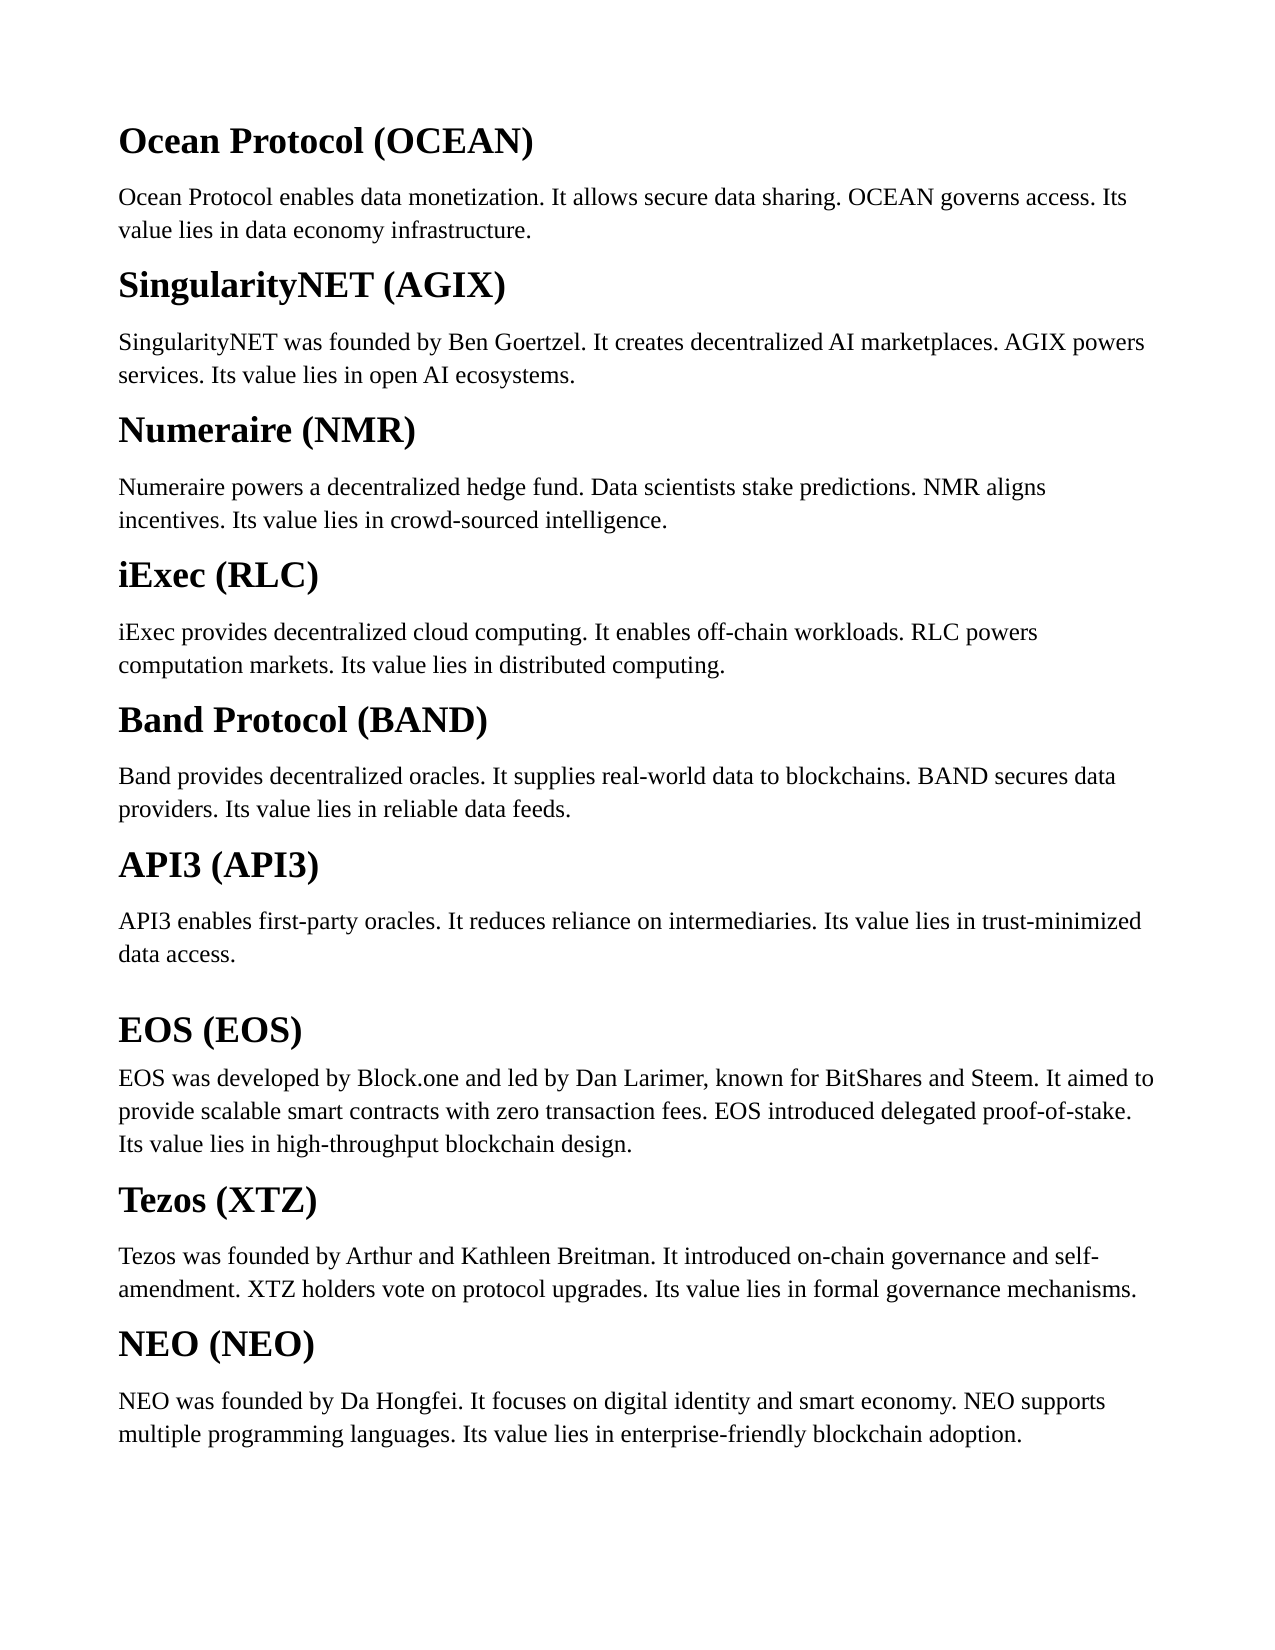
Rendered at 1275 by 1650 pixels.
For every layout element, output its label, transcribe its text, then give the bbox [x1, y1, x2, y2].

text iExec provides decentralized cloud computing. It enables off-chain workloads. RLC powers computation markets. Its value lies in distributed computing. [118, 617, 1157, 678]
text Ocean Protocol enables data monetization. It allows secure data sharing. OCEAN governs access. Its value lies in data economy infrastructure. [118, 182, 1157, 244]
subtitle Ocean Protocol (OCEAN) [118, 118, 1157, 161]
subtitle NEO (NEO) [118, 1322, 1157, 1365]
subtitle Numeraire (NMR) [118, 408, 1157, 451]
text EOS was developed by Block.one and led by Dan Larimer, known for BitShares and Steem. It aimed to provide scalable smart contracts with zero transaction fees. EOS introduced delegated proof-of-stake. Its value lies in high-throughput blockchain design. [118, 1063, 1157, 1158]
subtitle Tezos (XTZ) [118, 1177, 1157, 1220]
subtitle Band Protocol (BAND) [118, 697, 1157, 740]
subtitle API3 (API3) [118, 842, 1157, 885]
subtitle EOS (EOS) [118, 1008, 1157, 1051]
text Band provides decentralized oracles. It supplies real-world data to blockchains. BAND secures data providers. Its value lies in reliable data feeds. [118, 761, 1157, 823]
text SingularityNET was founded by Ben Goertzel. It creates decentralized AI marketplaces. AGIX powers services. Its value lies in open AI ecosystems. [118, 327, 1157, 389]
text NEO was founded by Da Hongfei. It focuses on digital identity and smart economy. NEO supports multiple programming languages. Its value lies in enterprise-friendly blockchain adoption. [118, 1386, 1157, 1448]
subtitle SingularityNET (AGIX) [118, 263, 1157, 306]
text Tezos was founded by Arthur and Kathleen Breitman. It introduced on-chain governance and self-amendment. XTZ holders vote on protocol upgrades. Its value lies in formal governance mechanisms. [118, 1241, 1157, 1303]
text API3 enables first-party oracles. It reduces reliance on intermediaries. Its value lies in trust-minimized data access. [118, 906, 1157, 968]
subtitle iExec (RLC) [118, 552, 1157, 596]
text Numeraire powers a decentralized hedge fund. Data scientists stake predictions. NMR aligns incentives. Its value lies in crowd-sourced intelligence. [118, 472, 1157, 534]
